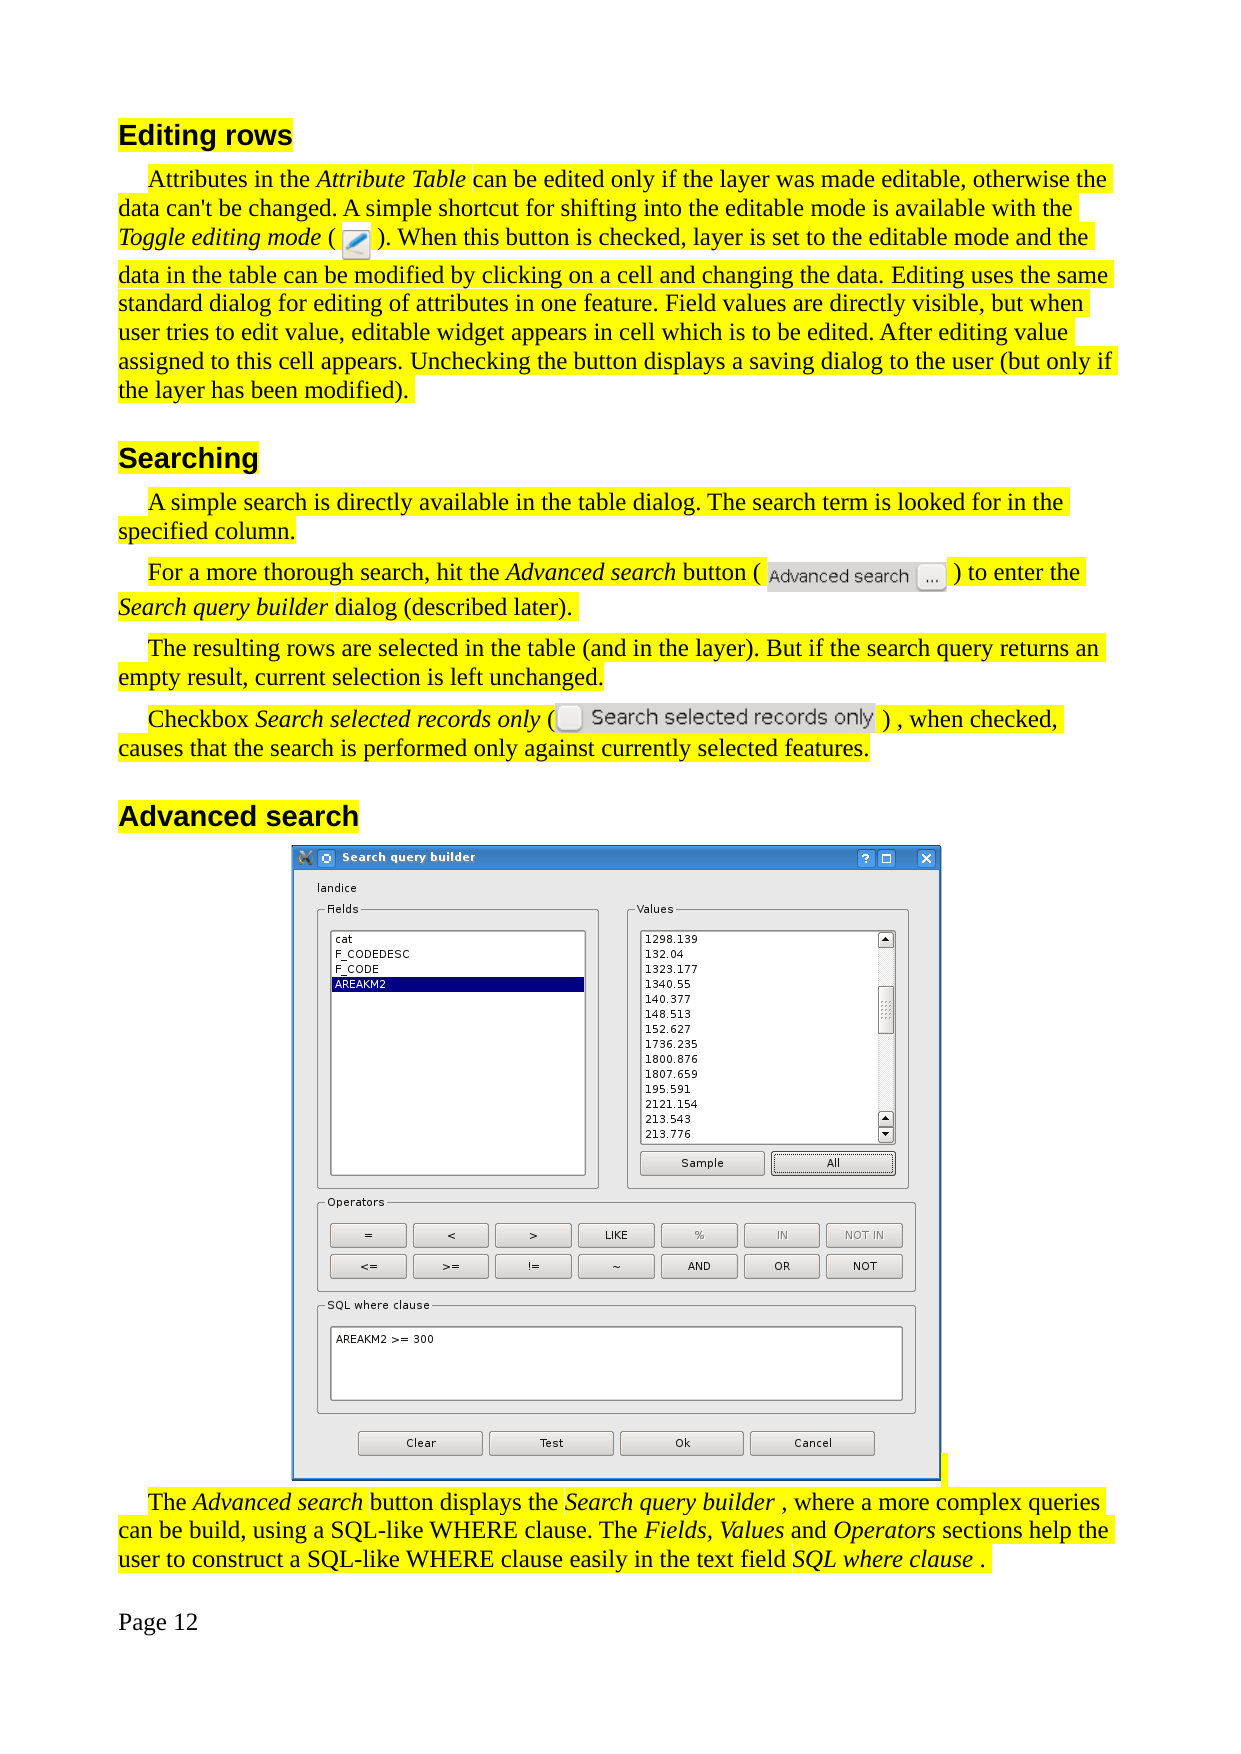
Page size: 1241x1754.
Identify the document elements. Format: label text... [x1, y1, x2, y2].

text Checkbox Search selected records only ( ) , when checked, causes that the search is performed only against currently selected features. [118, 703, 1122, 762]
picture [767, 562, 947, 592]
subtitle Searching [118, 441, 1122, 474]
text A simple search is directly available in the table dialog. The search term is looked for in the specified column. [118, 487, 1122, 544]
subtitle Editing rows [118, 118, 1122, 152]
text The Advanced search button displays the Search query builder , where a more complex queries can be build, using a SQL-like WHERE clause. The Fields, Values and Operators sections help the user to construct a SQL-like WHERE clause easily in the text field SQL where clause . [118, 1487, 1122, 1573]
text Attributes in the Attribute Table can be edited only if the layer was made editable, otherwise the data can't be changed. A simple shortcut for shifting into the editable mode is available with the Toggle editing mode ( ). When this button is checked, layer is set to the editable mode and the data in the table can be modified by clicking on a cell and changing the data. Editing uses the same standard dialog for editing of attributes in one feature. Field values are directly visible, but when user tries to edit value, editable widget appears in cell which is to be edited. After editing value assigned to this cell appears. Unchecking the button displays a saving dialog to the user (but only if the layer has been modified). [118, 164, 1122, 403]
picture [555, 703, 876, 733]
text For a more thorough search, hit the Advanced search button ( ) to enter the Search query builder dialog (described later). [118, 557, 1122, 621]
text The resulting rows are selected in the table (and in the layer). But if the search query returns an empty result, current selection is left unchanged. [118, 633, 1122, 691]
subtitle Advanced search [118, 799, 1122, 833]
picture [291, 845, 942, 1481]
picture [342, 230, 371, 260]
